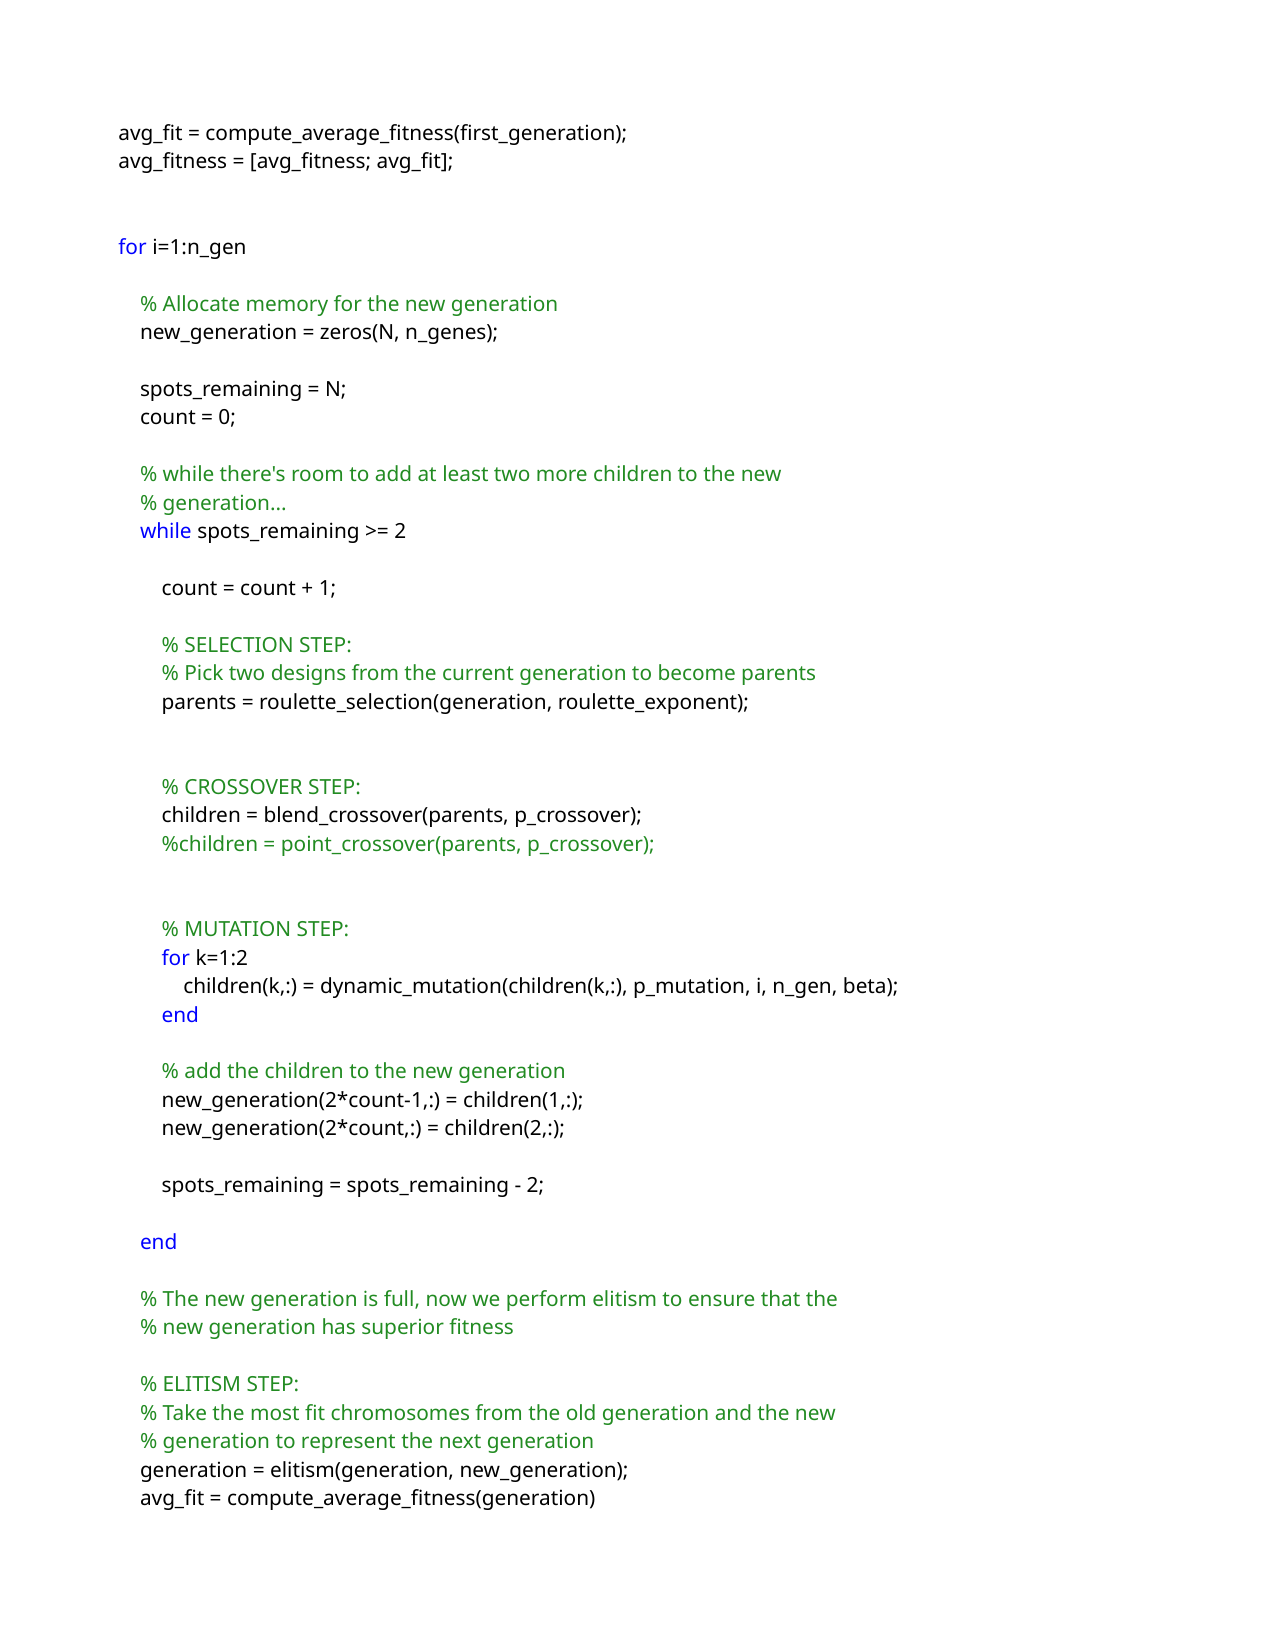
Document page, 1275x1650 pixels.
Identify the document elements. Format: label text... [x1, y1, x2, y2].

text % SELECTION STEP: [118, 630, 1157, 658]
text avg_fitness = [avg_fitness; avg_fit]; [118, 147, 1157, 175]
text % MUTATION STEP: [118, 914, 1157, 943]
text % The new generation is full, now we perform elitism to ensure that the [118, 1284, 1157, 1312]
text avg_fit = compute_average_fitness(first_generation); [118, 118, 1157, 147]
text spots_remaining = spots_remaining - 2; [118, 1170, 1157, 1199]
text end [118, 1000, 1157, 1028]
text for i=1:n_gen [118, 232, 1157, 260]
text % ELITISM STEP: [118, 1369, 1157, 1398]
text children(k,:) = dynamic_mutation(children(k,:), p_mutation, i, n_gen, beta); [118, 971, 1157, 1000]
text for k=1:2 [118, 943, 1157, 971]
text % while there's room to add at least two more children to the new [118, 459, 1157, 488]
text % new generation has superior fitness [118, 1312, 1157, 1341]
text new_generation(2*count,:) = children(2,:); [118, 1113, 1157, 1142]
text % Allocate memory for the new generation [118, 289, 1157, 317]
text avg_fit = compute_average_fitness(generation) [118, 1483, 1157, 1512]
text %children = point_crossover(parents, p_crossover); [118, 829, 1157, 857]
text new_generation = zeros(N, n_genes); [118, 317, 1157, 346]
text % generation... [118, 488, 1157, 516]
text % add the children to the new generation [118, 1057, 1157, 1085]
text count = count + 1; [118, 573, 1157, 602]
text parents = roulette_selection(generation, roulette_exponent); [118, 687, 1157, 715]
text count = 0; [118, 402, 1157, 431]
text end [118, 1227, 1157, 1256]
text % generation to represent the next generation [118, 1426, 1157, 1455]
text new_generation(2*count-1,:) = children(1,:); [118, 1085, 1157, 1113]
text generation = elitism(generation, new_generation); [118, 1455, 1157, 1483]
text % Take the most fit chromosomes from the old generation and the new [118, 1398, 1157, 1426]
text % CROSSOVER STEP: [118, 772, 1157, 801]
text while spots_remaining >= 2 [118, 516, 1157, 545]
text children = blend_crossover(parents, p_crossover); [118, 801, 1157, 829]
text spots_remaining = N; [118, 374, 1157, 402]
text % Pick two designs from the current generation to become parents [118, 658, 1157, 687]
